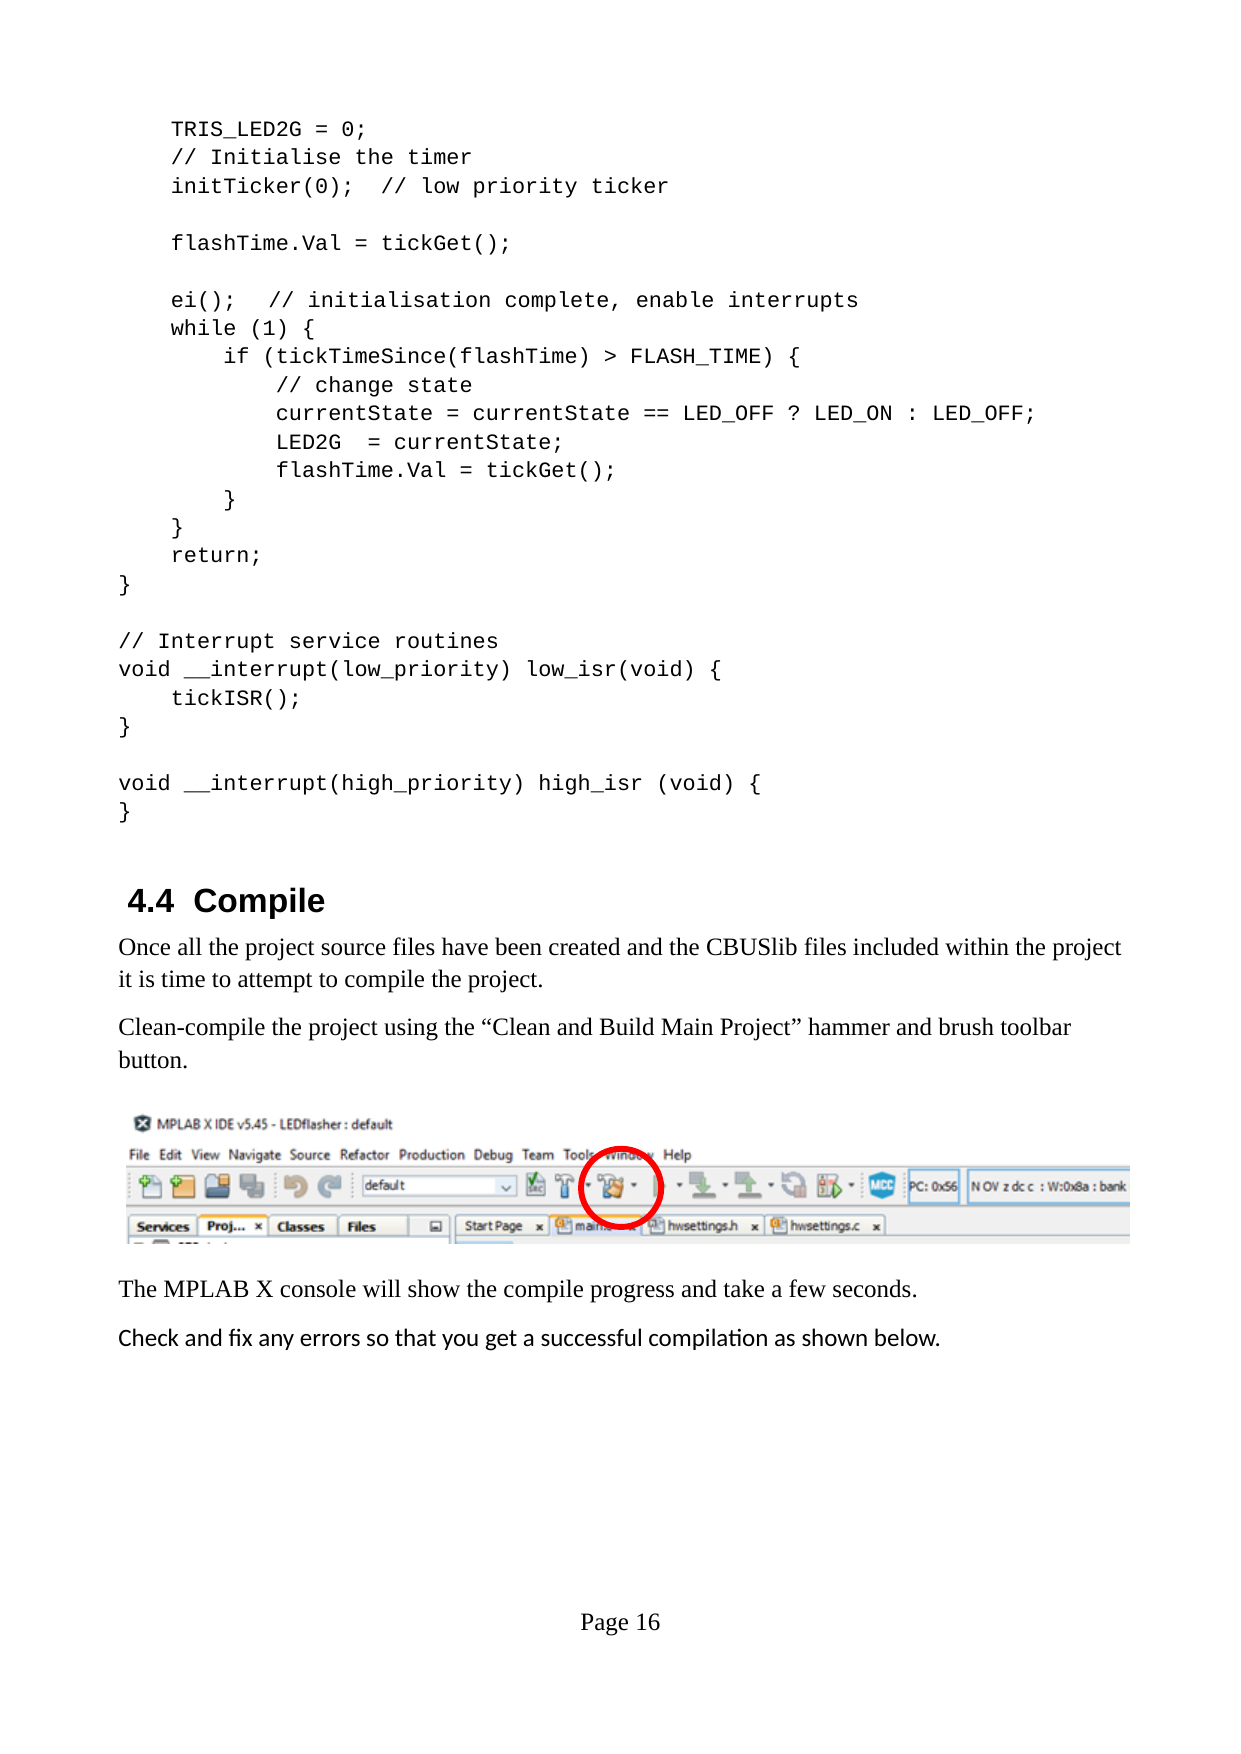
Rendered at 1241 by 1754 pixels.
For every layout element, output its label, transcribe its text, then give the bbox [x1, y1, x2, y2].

text currentState = currentState == LED_OFF ? LED_ON : LED_OFF; [118, 402, 1122, 427]
picture [126, 1108, 1130, 1244]
text } [118, 488, 1122, 513]
text while (1) { [118, 317, 1122, 342]
text if (tickTimeSince(flashTime) > FLASH_TIME) { [118, 346, 1122, 370]
text return; [118, 545, 1122, 569]
text flashTime.Val = tickGet(); [118, 459, 1122, 484]
text initTicker(0); // low priority ticker [118, 175, 1122, 200]
text } [118, 573, 1122, 598]
text } [118, 715, 1122, 740]
text LED2G = currentState; [118, 431, 1122, 456]
text void __interrupt(low_priority) low_isr(void) { [118, 658, 1122, 683]
text // change state [118, 374, 1122, 399]
text // Interrupt service routines [118, 630, 1122, 655]
text flashTime.Val = tickGet(); [118, 232, 1122, 257]
text // Initialise the timer [118, 147, 1122, 171]
text } [118, 801, 1122, 825]
text Clean-compile the project using the “Clean and Build Main Project” hammer and brush toolbar button. [118, 1012, 1122, 1074]
text TRIS_LED2G = 0; [118, 118, 1122, 143]
text void __interrupt(high_priority) high_isr (void) { [118, 772, 1122, 797]
text Once all the project source files have been created and the CBUSlib files included within the project it is time to attempt to compile the project. [118, 932, 1122, 993]
text } [118, 516, 1122, 541]
subtitle Compile [118, 880, 1122, 919]
text tickISR(); [118, 687, 1122, 712]
list Check and fix any errors so that you get a successful compilation as shown below. [118, 1322, 1122, 1352]
text The MPLAB X console will show the compile progress and take a few seconds. [118, 1274, 1122, 1303]
text ei(); // initialisation complete, enable interrupts [118, 289, 1122, 313]
